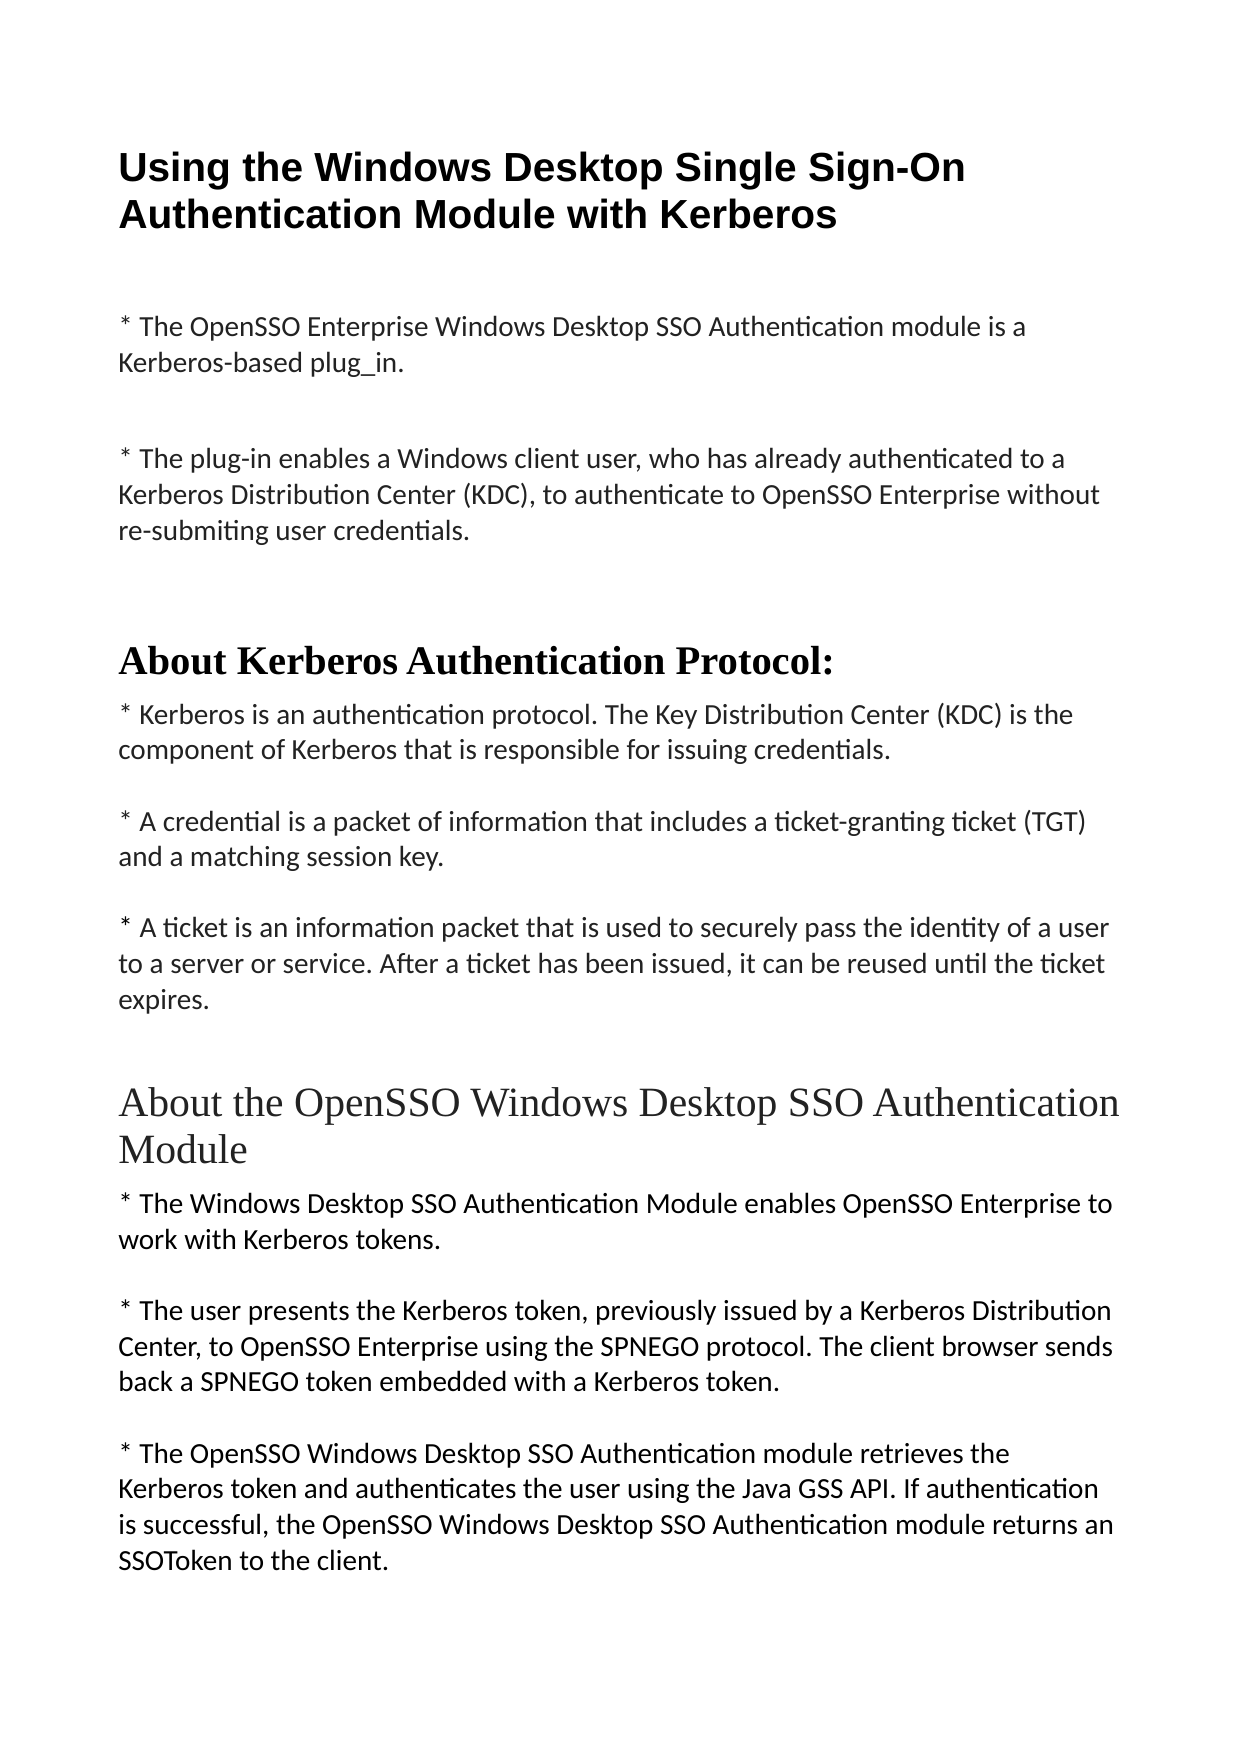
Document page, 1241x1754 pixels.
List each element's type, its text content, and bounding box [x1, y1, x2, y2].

text * Kerberos is an authentication protocol. The Key Distribution Center (KDC) is the component of Kerberos that is responsible for issuing credentials. [118, 696, 1122, 767]
text * A ticket is an information packet that is used to securely pass the identity of a user to a server or service. After a ticket has been issued, it can be reused until the ticket expires. [118, 874, 1122, 1016]
subtitle Using the Windows Desktop Single Sign-On Authentication Module with Kerberos [118, 143, 1122, 237]
list * The plug-in enables a Windows client user, who has already authenticated to a Kerberos Distribution Center (KDC), to authenticate to OpenSSO Enterprise without re-submiting user credentials. [118, 440, 1122, 547]
text * The OpenSSO Enterprise Windows Desktop SSO Authentication module is a Kerberos-based plug_in. [118, 308, 1122, 380]
text * A credential is a packet of information that includes a ticket-granting ticket (TGT) and a matching session key. [118, 803, 1122, 874]
text * The Windows Desktop SSO Authentication Module enables OpenSSO Enterprise to work with Kerberos tokens. [118, 1185, 1122, 1257]
subtitle About the OpenSSO Windows Desktop SSO Authentication Module [118, 1077, 1122, 1173]
text * The OpenSSO Windows Desktop SSO Authentication module retrieves the Kerberos token and authenticates the user using the Java GSS API. If authentication is successful, the OpenSSO Windows Desktop SSO Authentication module returns an SSOToken to the client. [118, 1435, 1122, 1577]
text * The user presents the Kerberos token, previously issued by a Kerberos Distribution Center, to OpenSSO Enterprise using the SPNEGO protocol. The client browser sends back a SPNEGO token embedded with a Kerberos token. [118, 1292, 1122, 1399]
subtitle About Kerberos Authentication Protocol: [118, 637, 1122, 683]
